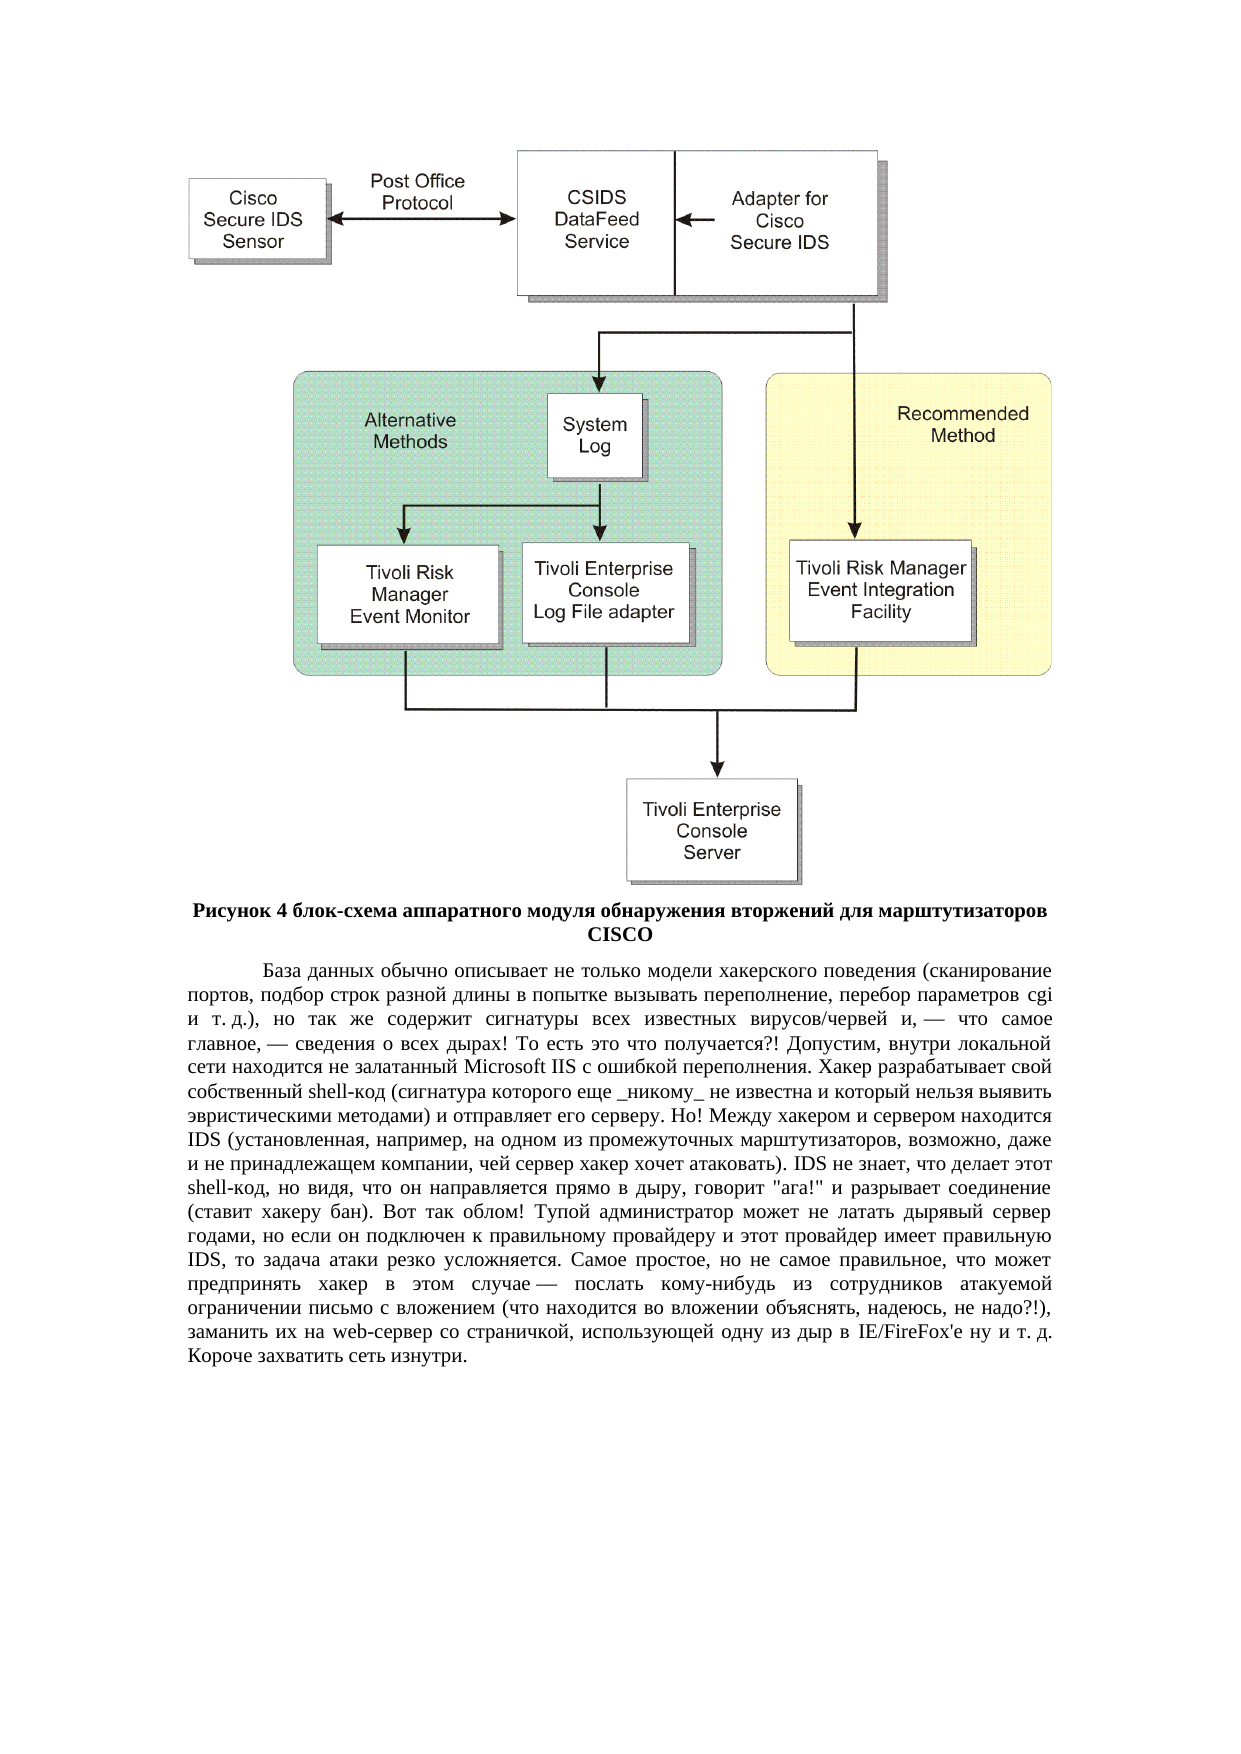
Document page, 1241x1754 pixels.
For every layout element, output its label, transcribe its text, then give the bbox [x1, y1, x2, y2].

text Рисунок 4 блок-схема аппаратного модуля обнаружения вторжений для марштутизаторов CISCO [187, 898, 1053, 946]
text База данных обычно описывает не только модели хакерского поведения (сканирование портов, подбор строк разной длины в попытке вызывать переполнение, перебор параметров cgi и т. д.), но так же содержит сигнатуры всех известных вирусов/червей и, — что самое главное, — сведения о всех дырах! То есть это что получается?! Допустим, внутри локальной сети находится не залатанный Microsoft IIS с ошибкой переполнения. Хакер разрабатывает свой собственный shell-код (сигнатура которого еще _никому_ не известна и который нельзя выявить эвристическими методами) и отправляет его серверу. Но! Между хакером и сервером находится IDS (установленная, например, на одном из промежуточных марштутизаторов, возможно, даже и не принадлежащем компании, чей сервер хакер хочет атаковать). IDS не знает, что делает этот shell-код, но видя, что он направляется прямо в дыру, говорит "ага!" и разрывает соединение (ставит хакеру бан). Вот так облом! Тупой администратор может не латать дырявый сервер годами, но если он подключен к правильному провайдеру и этот провайдер имеет правильную IDS, то задача атаки резко усложняется. Самое простое, но не самое правильное, что может предпринять хакер в этом случае — послать кому-нибудь из сотрудников атакуемой ограничении письмо с вложением (что находится во вложении объяснять, надеюсь, не надо?!), заманить их на web-сервер со страничкой, использующей одну из дыр в IE/FireFox'е ну и т. д. Короче захватить сеть изнутри. [187, 958, 1053, 1367]
picture [188, 150, 1052, 885]
